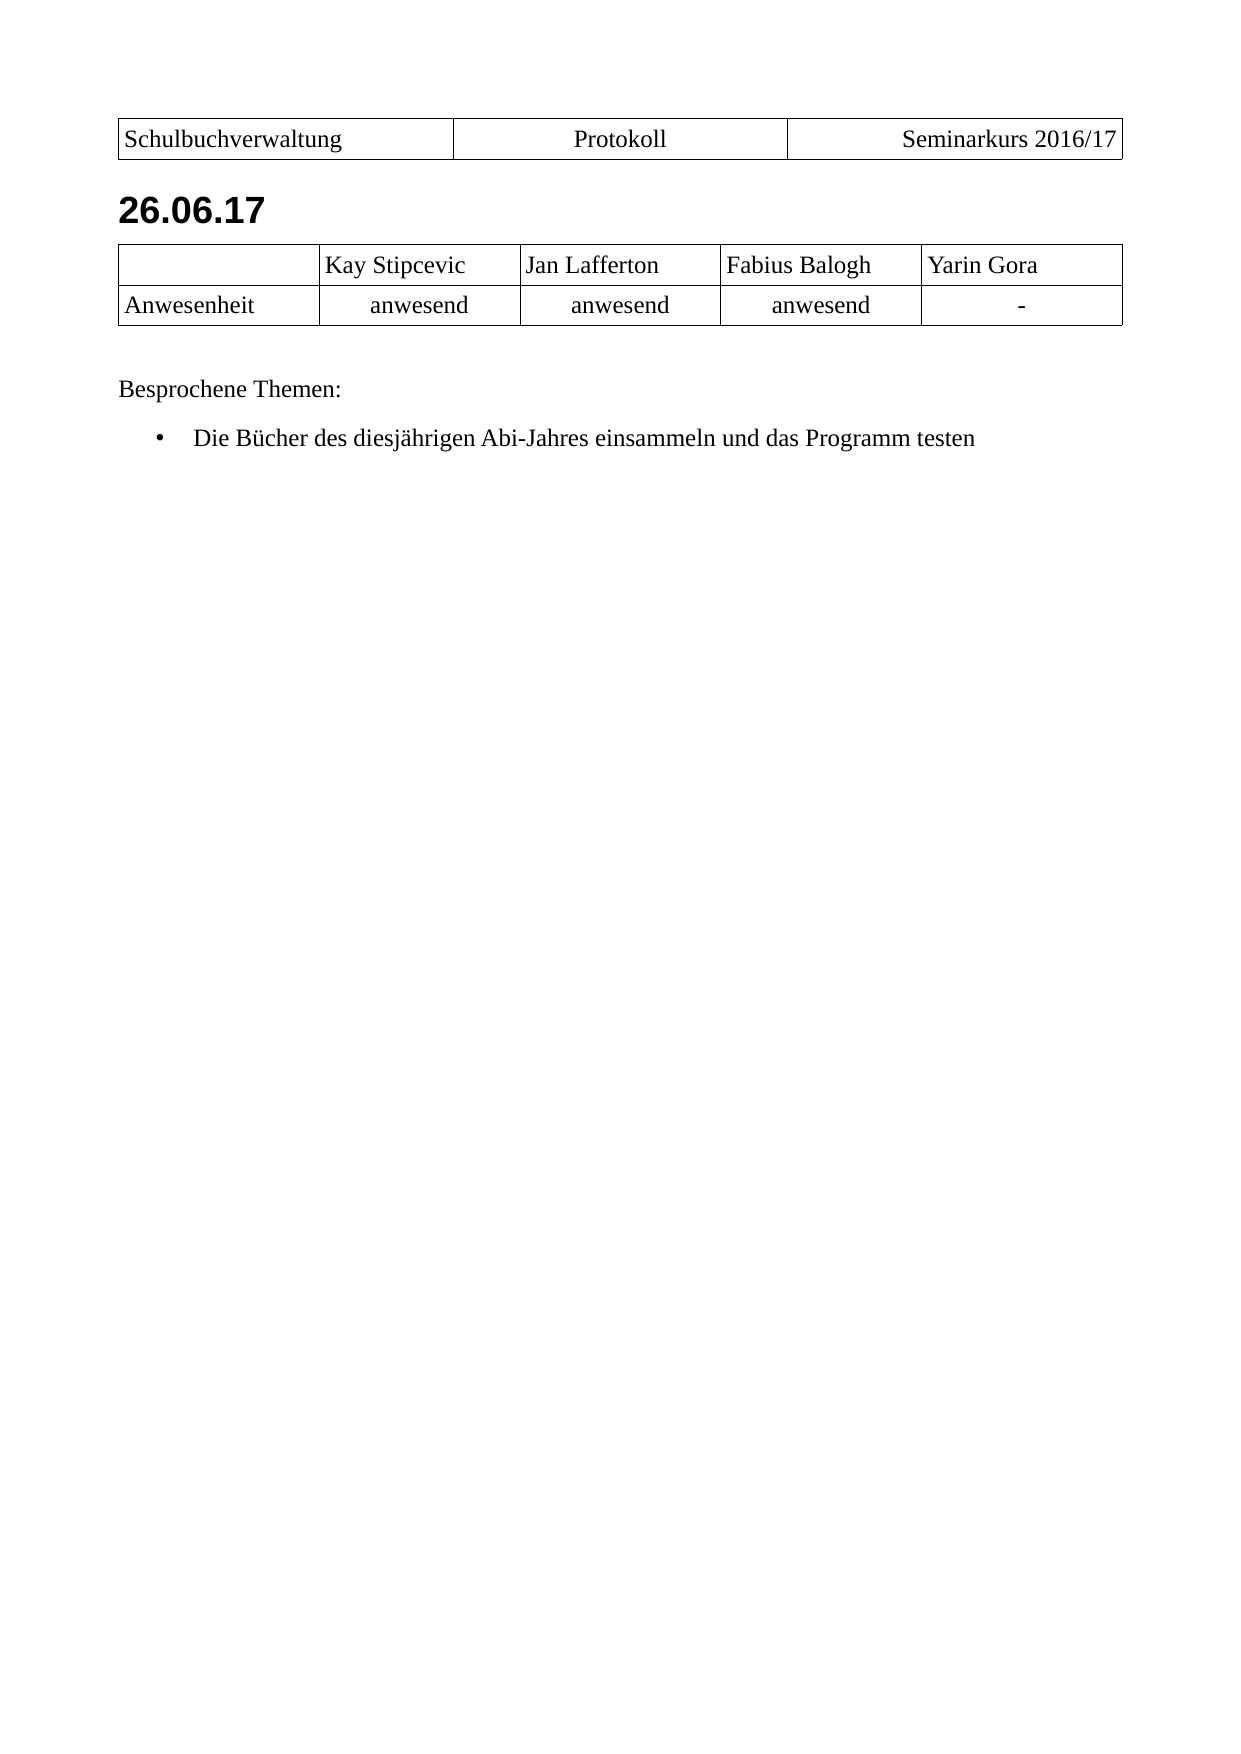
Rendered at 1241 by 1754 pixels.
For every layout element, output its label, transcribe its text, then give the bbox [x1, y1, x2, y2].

text Besprochene Themen: [118, 374, 1122, 403]
table_header Fabius Balogh [721, 245, 921, 284]
table_cell anwesend [521, 286, 720, 325]
table_cell anwesend [721, 286, 921, 325]
table_cell Anwesenheit [119, 286, 319, 325]
table_header Yarin Gora [922, 245, 1122, 284]
table_header Kay Stipcevic [320, 245, 520, 284]
table_header Jan Lafferton [521, 245, 720, 284]
list Die Bücher des diesjährigen Abi-Jahres einsammeln und das Programm testen [156, 423, 1122, 452]
table_cell - [922, 286, 1122, 325]
table_header [119, 245, 319, 284]
subtitle 26.06.17 [118, 188, 1122, 232]
table_cell anwesend [320, 286, 520, 325]
